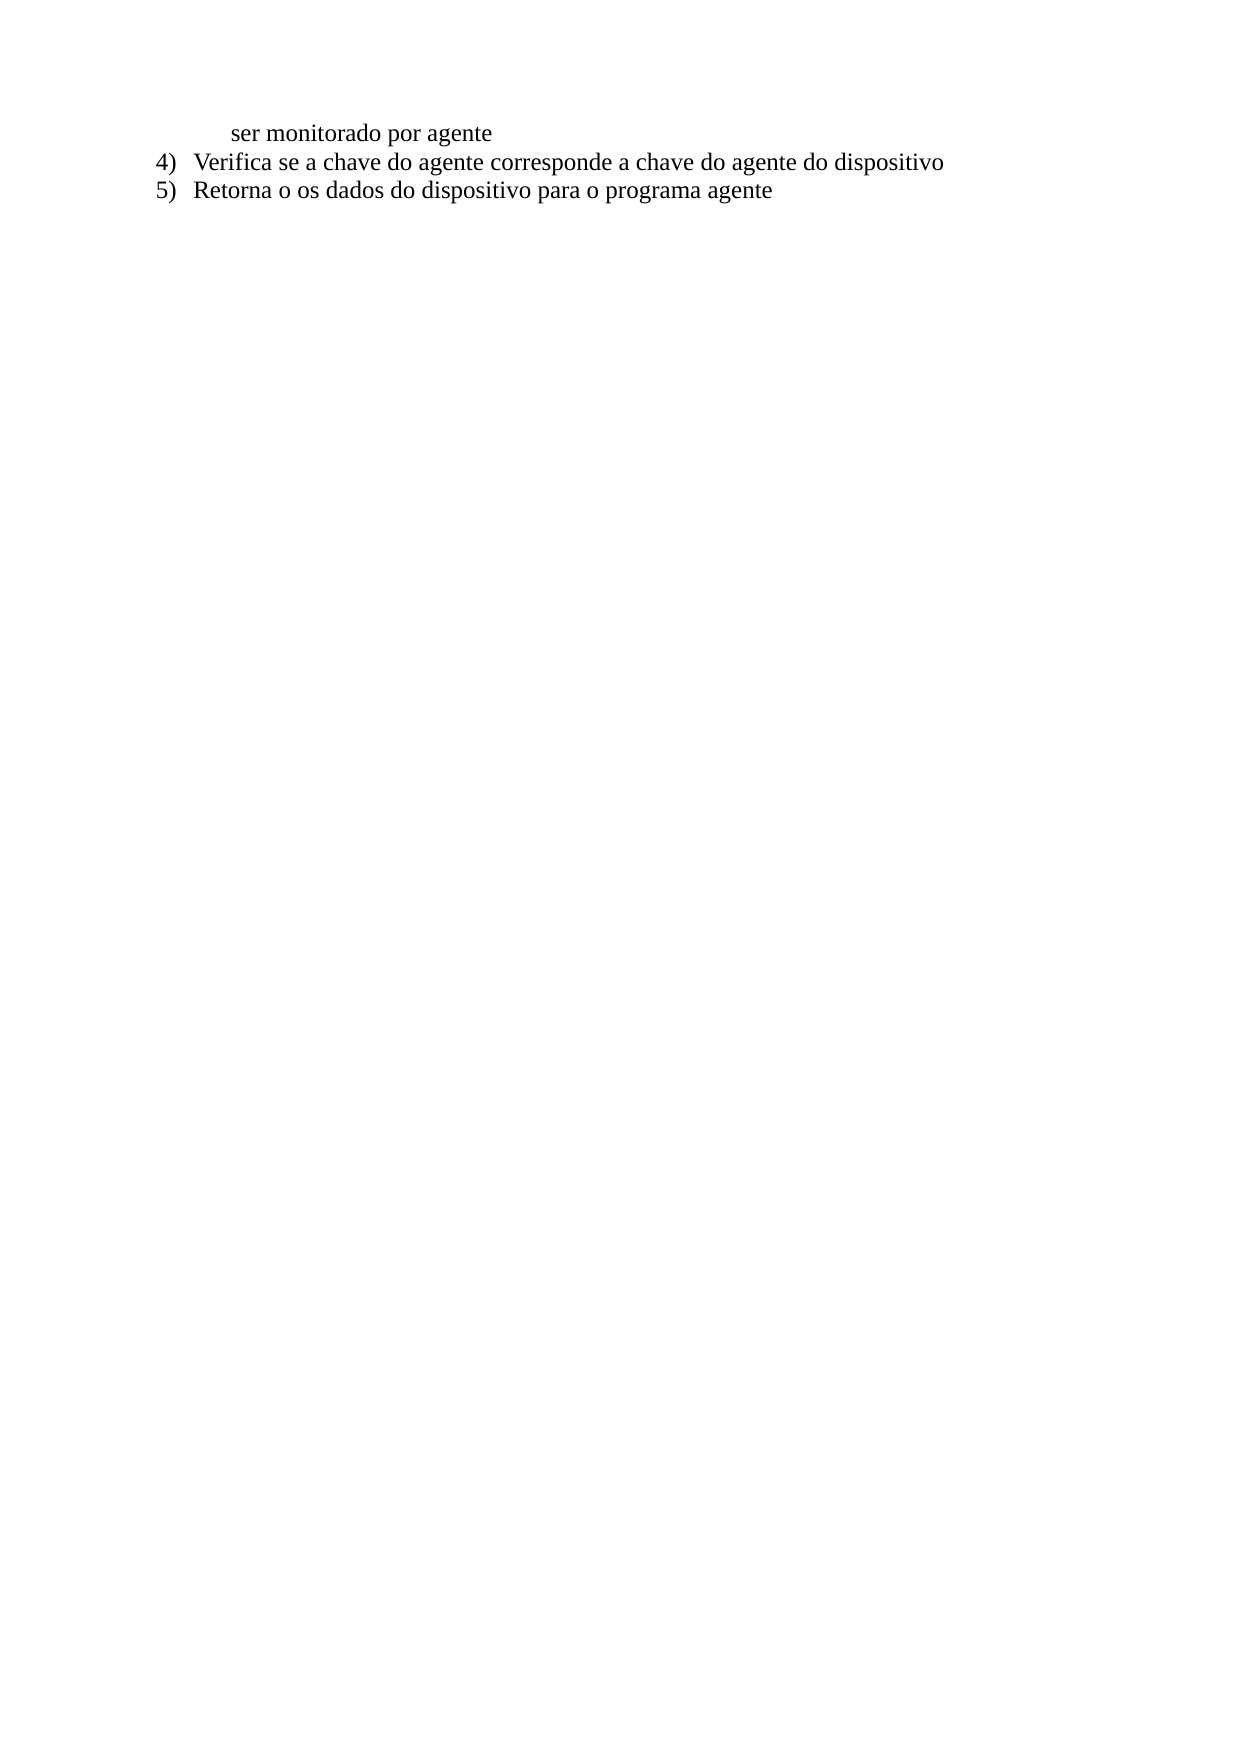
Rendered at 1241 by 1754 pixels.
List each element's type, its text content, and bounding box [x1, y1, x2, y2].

list Verifica se a chave do agente corresponde a chave do agente do dispositivo [156, 147, 1122, 176]
list ser monitorado por agente [193, 118, 1122, 147]
list Retorna o os dados do dispositivo para o programa agente [156, 176, 1122, 204]
